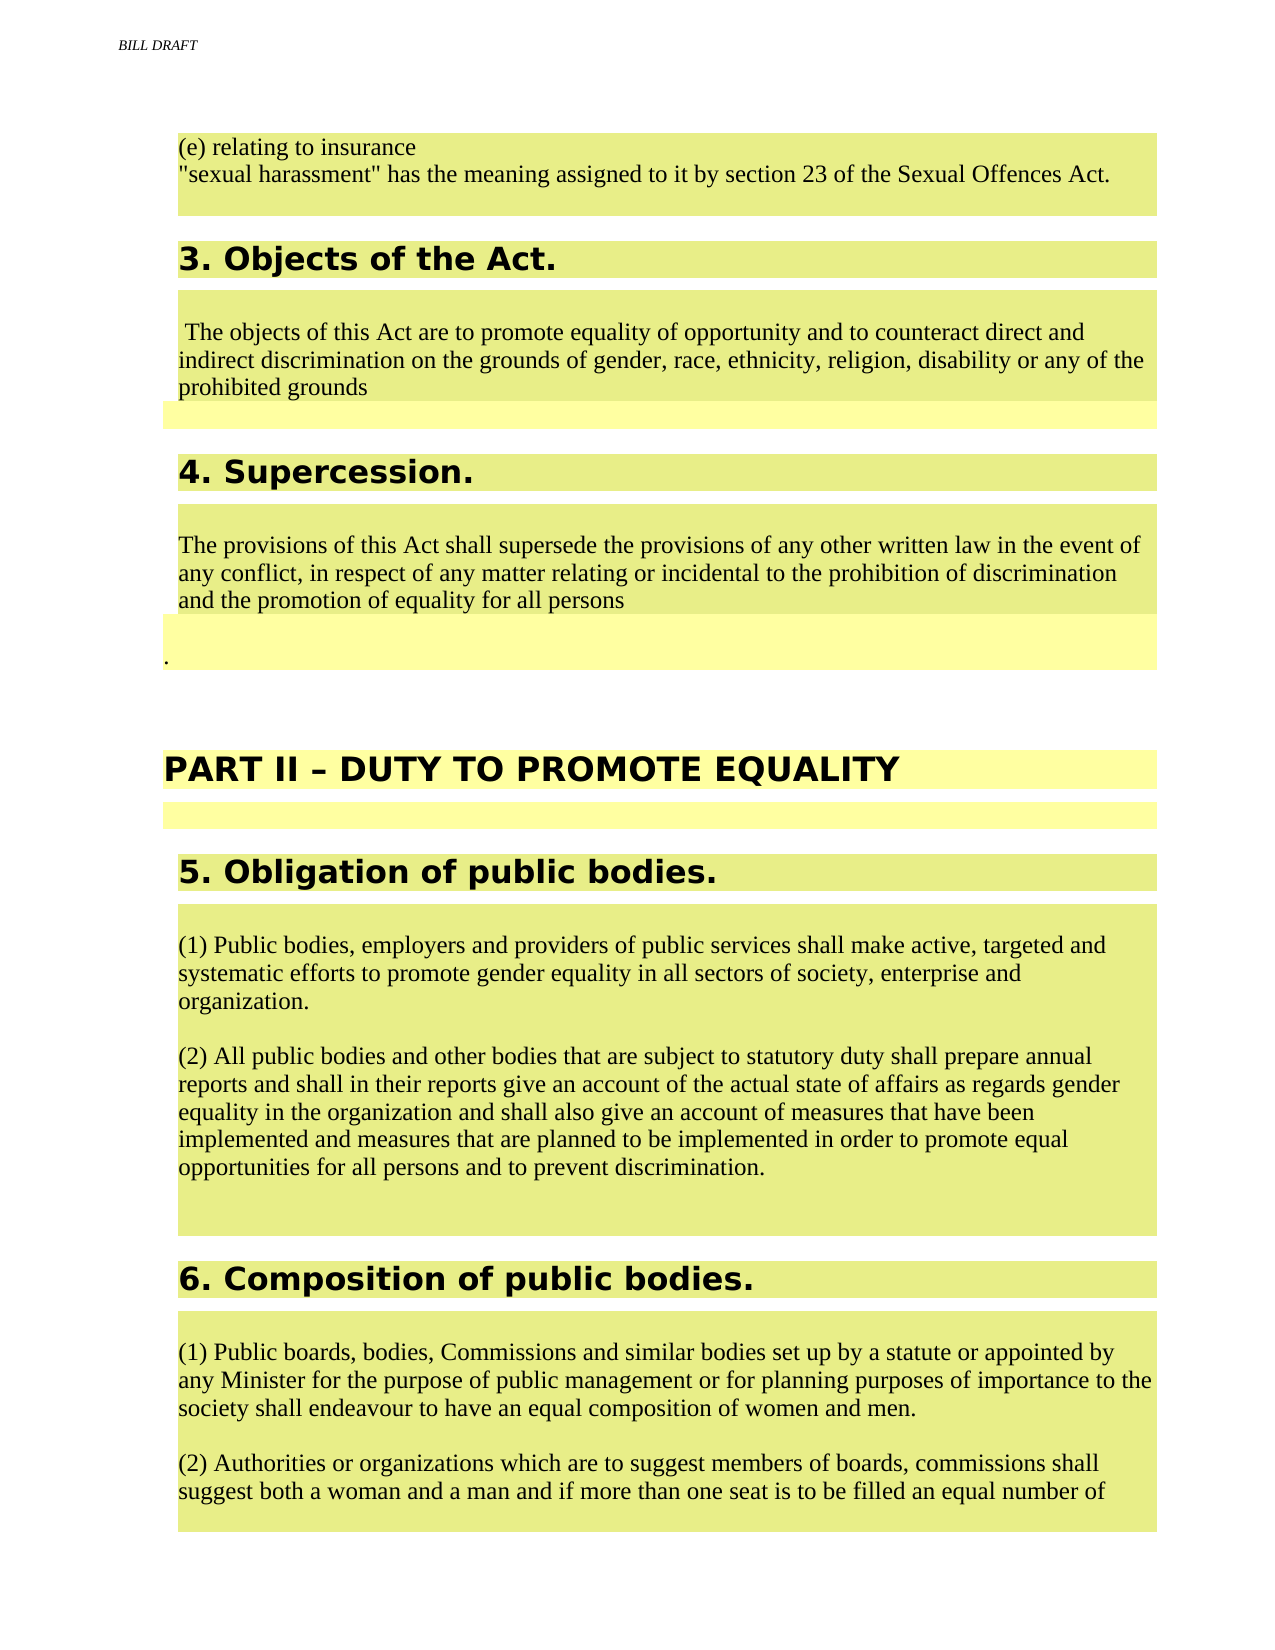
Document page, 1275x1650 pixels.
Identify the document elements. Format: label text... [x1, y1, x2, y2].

text (2) Authorities or organizations which are to suggest members of boards, commissions shall suggest both a woman and a man and if more than one seat is to be filled an equal number of [178, 1449, 1157, 1505]
text "sexual harassment" has the meaning assigned to it by section 23 of the Sexual Offences Act. [178, 161, 1157, 188]
text . [163, 642, 1157, 670]
subtitle 4. Supercession. [178, 454, 1157, 491]
subtitle 5. Obligation of public bodies. [178, 854, 1157, 891]
text The objects of this Act are to promote equality of opportunity and to counteract direct and indirect discrimination on the grounds of gender, race, ethnicity, religion, disability or any of the prohibited grounds [178, 290, 1157, 401]
text (2) All public bodies and other bodies that are subject to statutory duty shall prepare annual reports and shall in their reports give an account of the actual state of affairs as regards gender equality in the organization and shall also give an account of measures that have been implemented and measures that are planned to be implemented in order to promote equal opportunities for all persons and to prevent discrimination. [178, 1042, 1157, 1181]
text (1) Public boards, bodies, Commissions and similar bodies set up by a statute or appointed by any Minister for the purpose of public management or for planning purposes of importance to the society shall endeavour to have an equal composition of women and men. [178, 1311, 1157, 1422]
text The provisions of this Act shall supersede the provisions of any other written law in the event of any conflict, in respect of any matter relating or incidental to the prohibition of discrimination and the promotion of equality for all persons [178, 531, 1157, 614]
subtitle 3. Objects of the Act. [178, 241, 1157, 278]
text (e) relating to insurance [178, 133, 1157, 161]
subtitle 6. Composition of public bodies. [178, 1261, 1157, 1298]
subtitle PART II – DUTY TO PROMOTE EQUALITY [163, 750, 1157, 789]
text (1) Public bodies, employers and providers of public services shall make active, targeted and systematic efforts to promote gender equality in all sectors of society, enterprise and organization. [178, 932, 1157, 1015]
